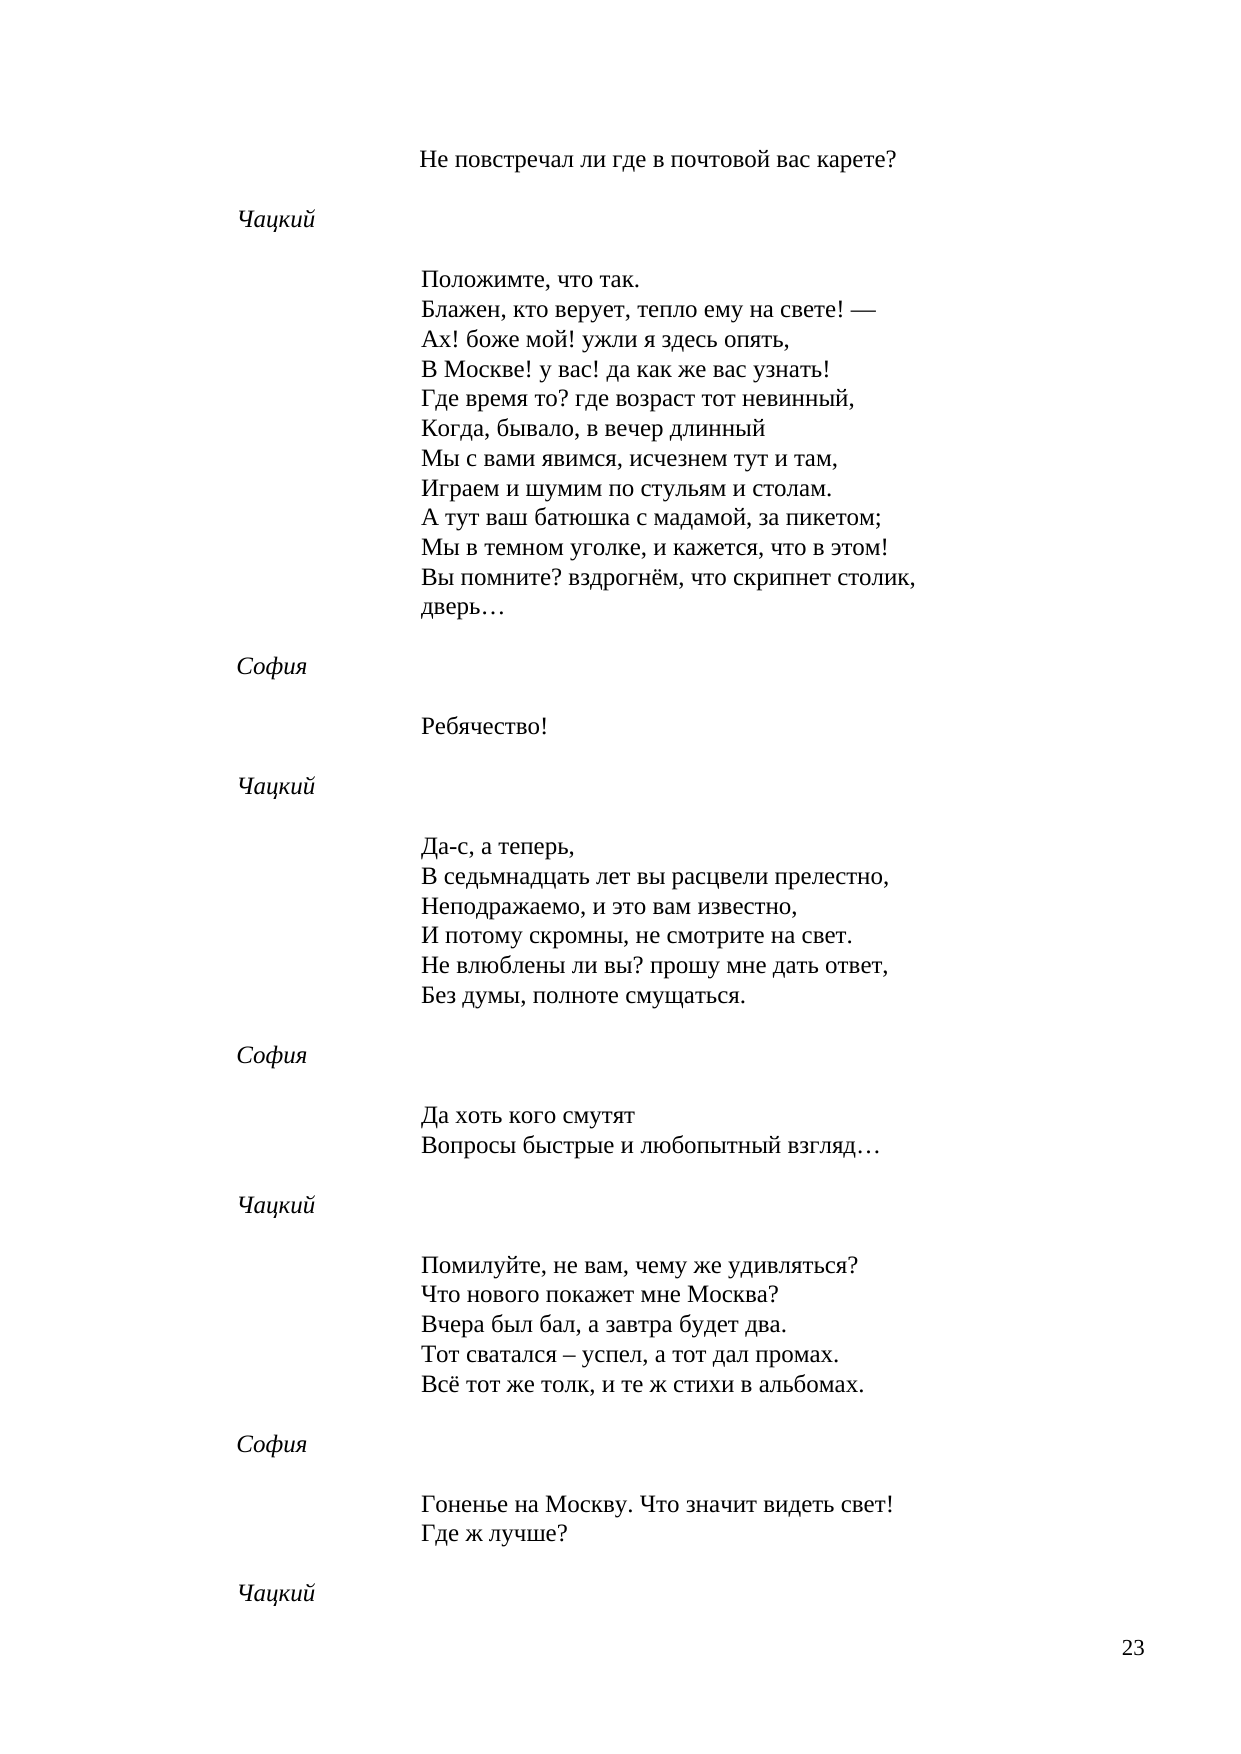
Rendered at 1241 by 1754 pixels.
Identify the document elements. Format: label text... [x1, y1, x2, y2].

text София [236, 1040, 1167, 1069]
text Не влюблены ли вы? прошу мне дать ответ, Без думы, полноте смущаться. [421, 951, 892, 1009]
text Вчера был бал, а завтра будет два. [421, 1309, 1167, 1338]
text Мы с вами явимся, исчезнем тут и там, Играем и шумим по стульям и столам. [421, 443, 892, 501]
text В седьмнадцать лет вы расцвели прелестно, Неподражаемо, и это вам известно, [421, 861, 891, 919]
text София [236, 651, 1167, 680]
text Да хоть кого смутят [421, 1100, 1167, 1129]
text Да-с, а теперь, [421, 831, 1167, 860]
text А тут ваш батюшка с мадамой, за пикетом; Мы в темном уголке, и кажется, что в этом! Вы помните? вздрогнём, что скрипнет столик, дверь… [421, 502, 918, 620]
text Помилуйте, не вам, чему же удивляться? Что нового покажет мне Москва? [421, 1250, 892, 1308]
text Чацкий [236, 1190, 1167, 1219]
text Чацкий [236, 204, 1167, 233]
text Вопросы быстрые и любопытный взгляд… [421, 1130, 1167, 1159]
text И потому скромны, не смотрите на свет. [421, 921, 1167, 949]
text Чацкий [236, 1578, 1167, 1607]
text В Москве! у вас! да как же вас узнать! Где время то? где возраст тот невинный, Когда, бывало, в вечер длинный [421, 354, 858, 442]
text Положимте, что так. [421, 264, 1167, 293]
text София [236, 1429, 1167, 1457]
text Чацкий [236, 771, 1167, 800]
text Ребячество! [421, 711, 1167, 740]
text Блажен, кто верует, тепло ему на свете! — Ах! боже мой! ужли я здесь опять, [421, 294, 892, 353]
text Не повстречал ли где в почтовой вас карете? [252, 144, 1063, 173]
text Гоненье на Москву. Что значит видеть свет! Где ж лучше? [421, 1489, 896, 1547]
text Тот сватался – успел, а тот дал промах. Всё тот же толк, и те ж стихи в альбомах. [421, 1339, 871, 1398]
